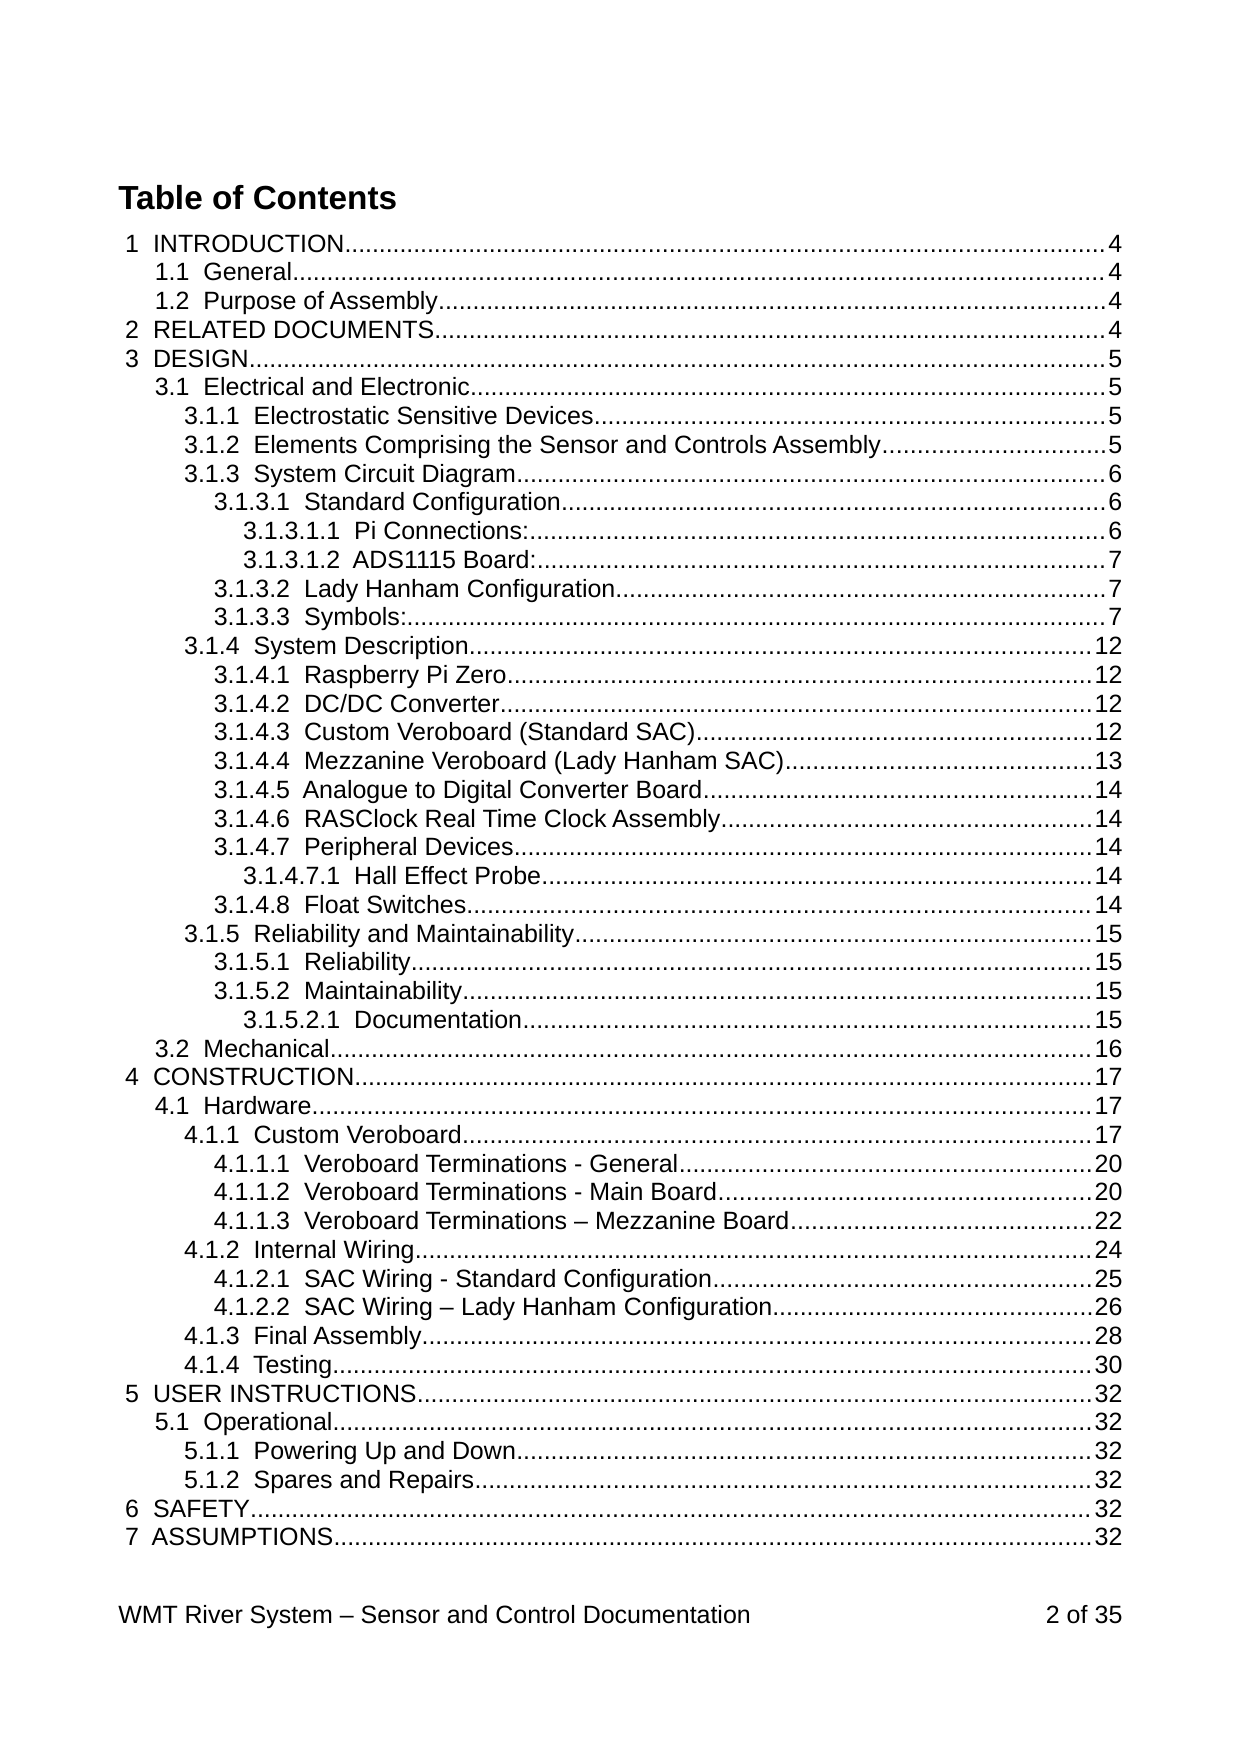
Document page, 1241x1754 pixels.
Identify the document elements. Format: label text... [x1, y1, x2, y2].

text 3.1.3.2 Lady Hanham Configuration 7 [207, 574, 1122, 602]
text 5.1.1 Powering Up and Down 32 [177, 1436, 1122, 1465]
text 5.1 Operational 32 [148, 1407, 1122, 1436]
text 3.1.2 Elements Comprising the Sensor and Controls Assembly 5 [177, 430, 1122, 459]
text 3.1.5.1 Reliability 15 [207, 947, 1122, 976]
text 3.1.4.3 Custom Veroboard (Standard SAC) 12 [207, 717, 1122, 746]
text 3.1.4.2 DC/DC Converter 12 [207, 689, 1122, 717]
text 5.1.2 Spares and Repairs 32 [177, 1465, 1122, 1494]
text 3.2 Mechanical 16 [148, 1034, 1122, 1062]
text 5 USER INSTRUCTIONS 32 [118, 1379, 1122, 1407]
text 4.1.3 Final Assembly 28 [177, 1321, 1122, 1350]
text 3.1.3.1.2 ADS1115 Board: 7 [236, 545, 1122, 574]
text 6 SAFETY 32 [118, 1494, 1122, 1522]
text 3.1.5.2 Maintainability 15 [207, 976, 1122, 1005]
text 1.2 Purpose of Assembly 4 [148, 286, 1122, 315]
text 3.1 Electrical and Electronic 5 [148, 372, 1122, 401]
text 4 CONSTRUCTION 17 [118, 1062, 1122, 1091]
text 4.1.1.1 Veroboard Terminations - General 20 [207, 1149, 1122, 1177]
text 3.1.4 System Description 12 [177, 631, 1122, 660]
subtitle Table of Contents [118, 178, 1122, 216]
text 3.1.4.8 Float Switches 14 [207, 890, 1122, 919]
text 3.1.3.1 Standard Configuration 6 [207, 487, 1122, 516]
text 1.1 General 4 [148, 257, 1122, 286]
text 7 ASSUMPTIONS 32 [118, 1522, 1122, 1551]
text 4.1.1 Custom Veroboard 17 [177, 1120, 1122, 1149]
text 3.1.1 Electrostatic Sensitive Devices 5 [177, 401, 1122, 430]
text 4.1.1.2 Veroboard Terminations - Main Board 20 [207, 1177, 1122, 1206]
text 4.1 Hardware 17 [148, 1091, 1122, 1120]
text 3 DESIGN 5 [118, 344, 1122, 372]
text 4.1.1.3 Veroboard Terminations – Mezzanine Board 22 [207, 1206, 1122, 1235]
text 3.1.3.3 Symbols: 7 [207, 602, 1122, 631]
text 3.1.4.7 Peripheral Devices 14 [207, 832, 1122, 861]
text 1 INTRODUCTION 4 [118, 229, 1122, 257]
text 3.1.4.6 RASClock Real Time Clock Assembly 14 [207, 804, 1122, 832]
text 3.1.4.1 Raspberry Pi Zero 12 [207, 660, 1122, 689]
text 3.1.3.1.1 Pi Connections: 6 [236, 516, 1122, 545]
text 3.1.4.4 Mezzanine Veroboard (Lady Hanham SAC) 13 [207, 746, 1122, 775]
text 4.1.4 Testing 30 [177, 1350, 1122, 1379]
text 3.1.5.2.1 Documentation 15 [236, 1005, 1122, 1034]
text 4.1.2 Internal Wiring 24 [177, 1235, 1122, 1264]
text 3.1.5 Reliability and Maintainability 15 [177, 919, 1122, 947]
text 4.1.2.1 SAC Wiring - Standard Configuration 25 [207, 1264, 1122, 1292]
text 3.1.4.5 Analogue to Digital Converter Board 14 [207, 775, 1122, 804]
text 3.1.3 System Circuit Diagram 6 [177, 459, 1122, 487]
text 4.1.2.2 SAC Wiring – Lady Hanham Configuration 26 [207, 1292, 1122, 1321]
text 3.1.4.7.1 Hall Effect Probe 14 [236, 861, 1122, 890]
text 2 RELATED DOCUMENTS 4 [118, 315, 1122, 344]
